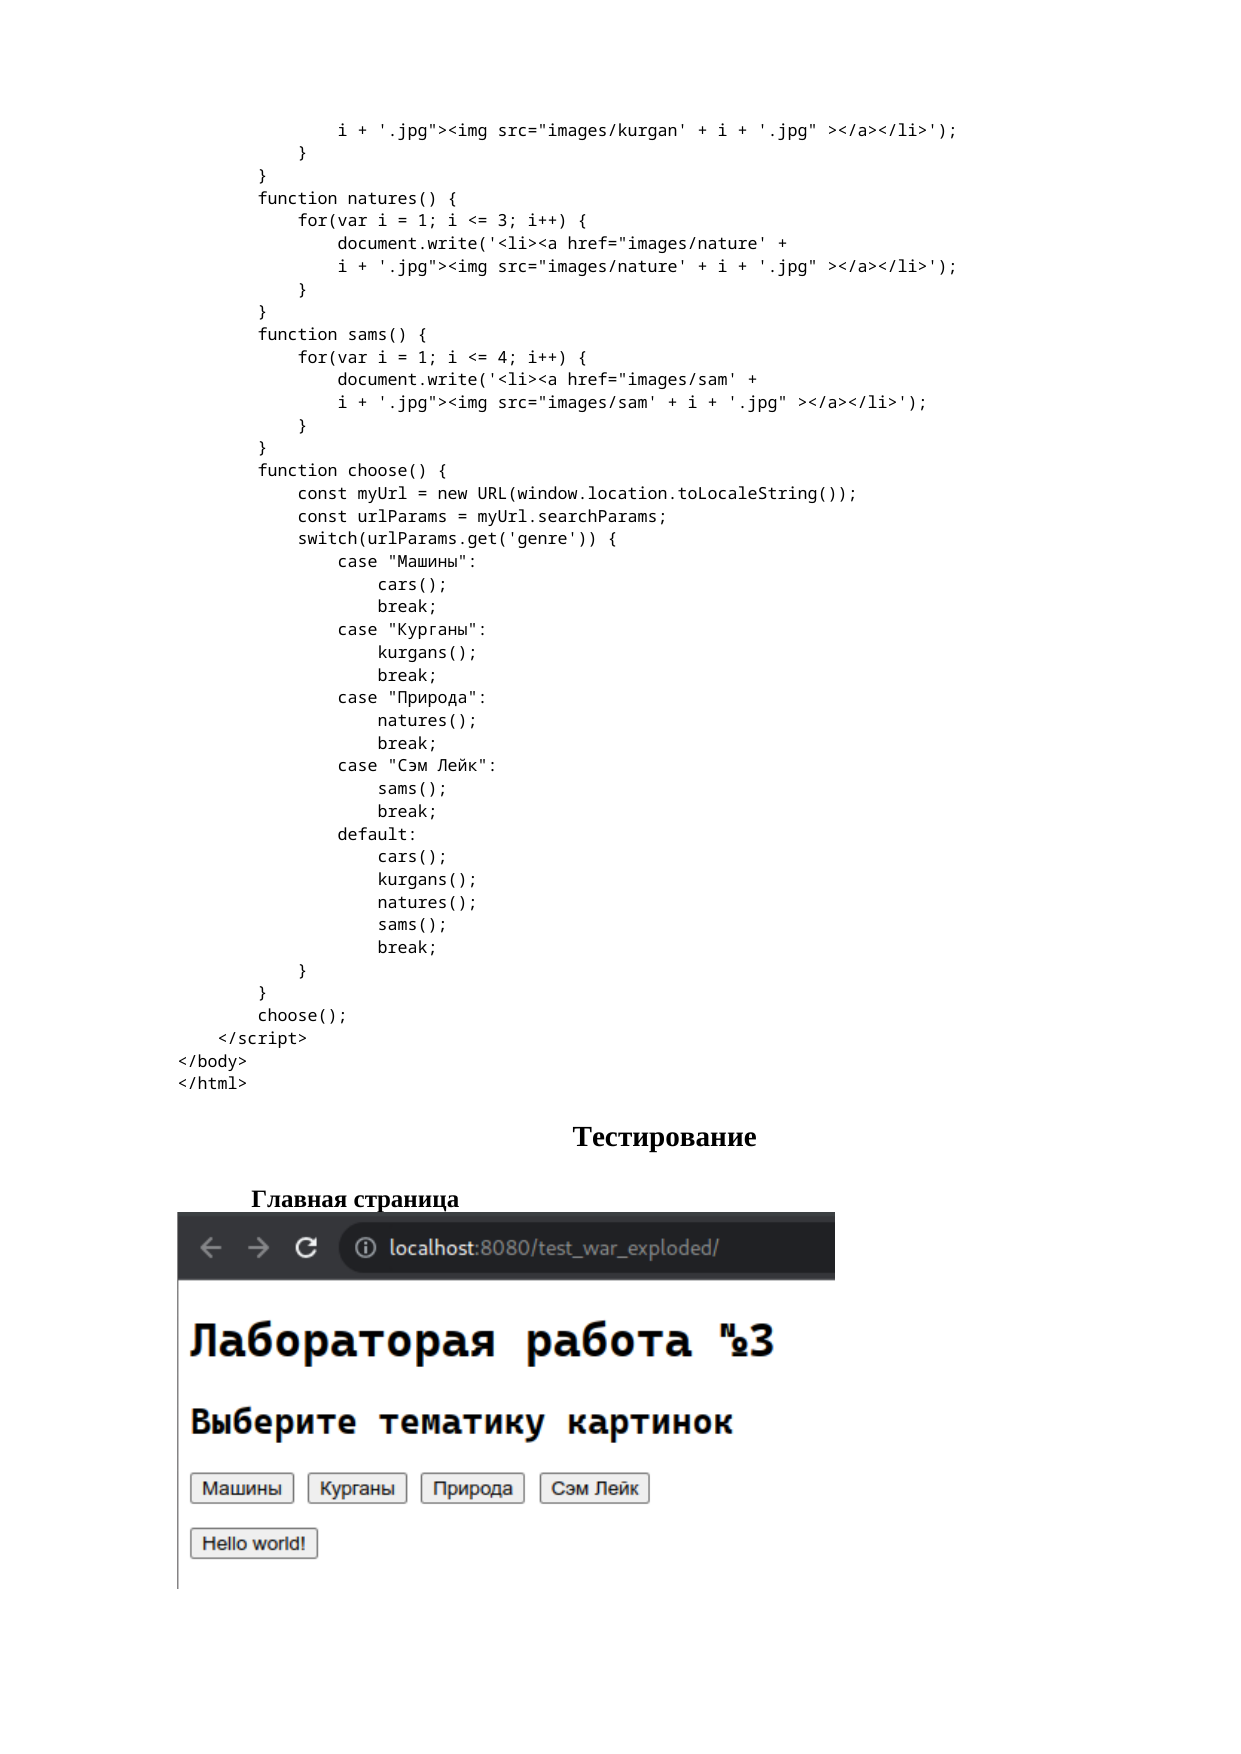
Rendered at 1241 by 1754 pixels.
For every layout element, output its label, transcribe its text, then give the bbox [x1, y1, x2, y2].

text break; [177, 731, 1152, 754]
text const urlParams = myUrl.searchParams; [177, 504, 1152, 527]
text } [177, 300, 1152, 322]
text kurgans(); [177, 640, 1152, 663]
text case "Машины": [177, 549, 1152, 572]
text i + '.jpg"><img src="images/nature' + i + '.jpg" ></a></li>'); [177, 254, 1152, 277]
text function choose() { [177, 459, 1152, 481]
text const myUrl = new URL(window.location.toLocaleString()); [177, 481, 1152, 504]
text natures(); [177, 708, 1152, 731]
text </html> [177, 1072, 1152, 1094]
text </script> [177, 1026, 1152, 1049]
text for(var i = 1; i <= 3; i++) { [177, 209, 1152, 232]
text sams(); [177, 913, 1152, 936]
text } [177, 981, 1152, 1004]
text </body> [177, 1049, 1152, 1072]
text switch(urlParams.get('genre')) { [177, 527, 1152, 549]
text } [177, 413, 1152, 436]
text Главная страница [177, 1184, 1152, 1212]
text } [177, 163, 1152, 186]
text } [177, 436, 1152, 459]
text break; [177, 799, 1152, 822]
text kurgans(); [177, 867, 1152, 890]
text break; [177, 663, 1152, 686]
text function natures() { [177, 186, 1152, 209]
text document.write('<li><a href="images/nature' + [177, 232, 1152, 254]
text case "Природа": [177, 686, 1152, 708]
text cars(); [177, 845, 1152, 867]
text for(var i = 1; i <= 4; i++) { [177, 345, 1152, 368]
text function sams() { [177, 322, 1152, 345]
text } [177, 277, 1152, 300]
text i + '.jpg"><img src="images/kurgan' + i + '.jpg" ></a></li>'); [177, 118, 1152, 141]
text sams(); [177, 777, 1152, 799]
text i + '.jpg"><img src="images/sam' + i + '.jpg" ></a></li>'); [177, 391, 1152, 413]
text cars(); [177, 572, 1152, 595]
text break; [177, 595, 1152, 618]
text case "Сэм Лейк": [177, 754, 1152, 777]
text natures(); [177, 890, 1152, 913]
picture [177, 1212, 835, 1589]
text case "Курганы": [177, 618, 1152, 640]
subtitle Тестирование [177, 1119, 1152, 1153]
text choose(); [177, 1004, 1152, 1026]
text default: [177, 822, 1152, 845]
text } [177, 958, 1152, 981]
text document.write('<li><a href="images/sam' + [177, 368, 1152, 391]
text break; [177, 936, 1152, 958]
text } [177, 141, 1152, 163]
